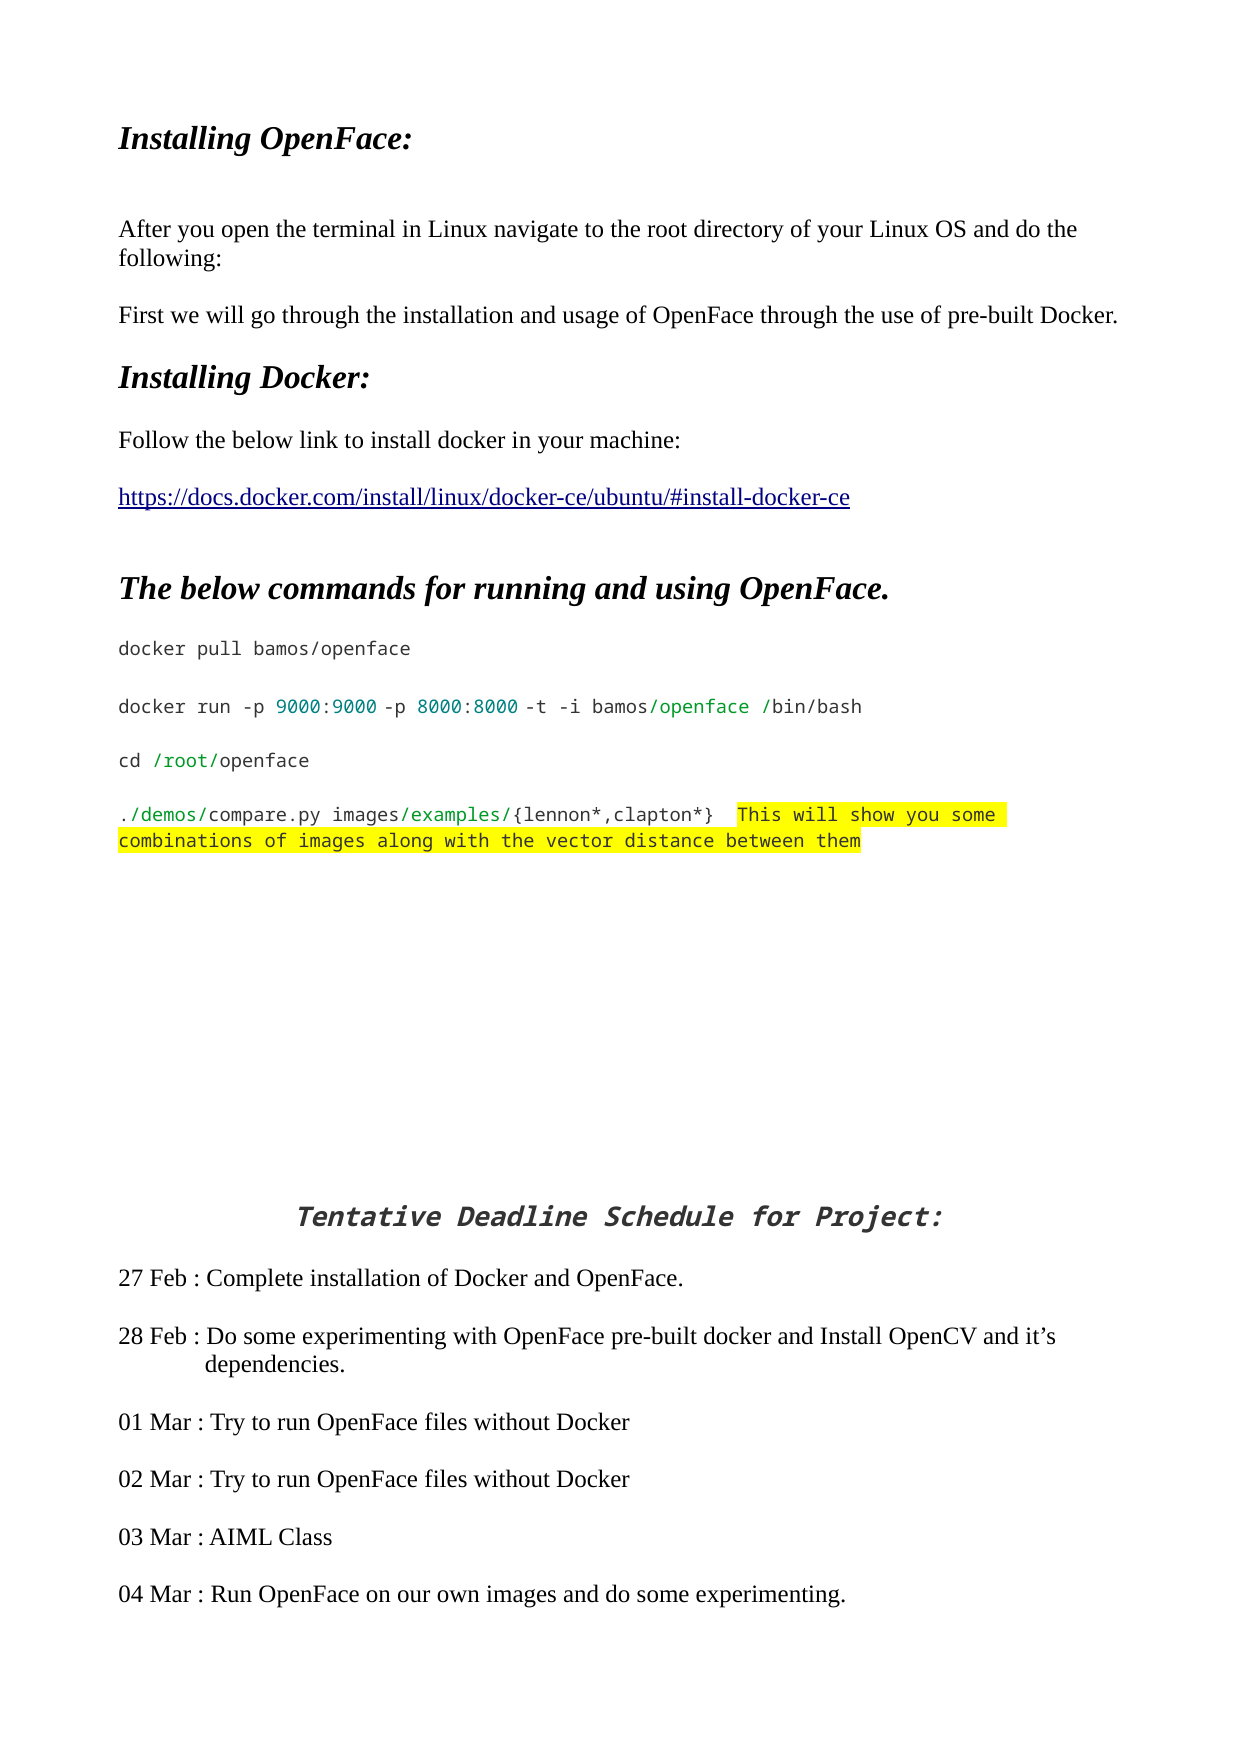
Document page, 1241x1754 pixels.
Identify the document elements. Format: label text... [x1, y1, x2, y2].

text 02 Mar : Try to run OpenFace files without Docker [118, 1464, 1122, 1493]
text cd /root/openface [118, 747, 1122, 802]
text https://docs.docker.com/install/linux/docker-ce/ubuntu/#install-docker-ce [118, 482, 1122, 511]
text 28 Feb : Do some experimenting with OpenFace pre-built docker and Install OpenCV and it’s dependencies. [118, 1321, 1122, 1378]
text 03 Mar : AIML Class [118, 1522, 1122, 1551]
text docker run -p 9000:9000 -p 8000:8000 -t -i bamos/openface /bin/bash [118, 690, 1122, 747]
text 04 Mar : Run OpenFace on our own images and do some experimenting. [118, 1579, 1122, 1608]
text Tentative Deadline Schedule for Project: [118, 1198, 1122, 1263]
text Installing Docker: [118, 358, 1122, 396]
text ./demos/compare.py images/examples/{lennon*,clapton*} This will show you some combinations of images along with the vector distance between them [118, 802, 1122, 853]
text 01 Mar : Try to run OpenFace files without Docker [118, 1407, 1122, 1436]
text The below commands for running and using OpenFace. [118, 568, 1122, 607]
text 27 Feb : Complete installation of Docker and OpenFace. [118, 1263, 1122, 1292]
text After you open the terminal in Linux navigate to the root directory of your Linux OS and do the following: [118, 214, 1122, 271]
text Follow the below link to install docker in your machine: [118, 425, 1122, 453]
text Installing OpenFace: [118, 118, 1122, 156]
text First we will go through the installation and usage of OpenFace through the use of pre-built Docker. [118, 300, 1122, 329]
text docker pull bamos/openface [118, 636, 1122, 690]
